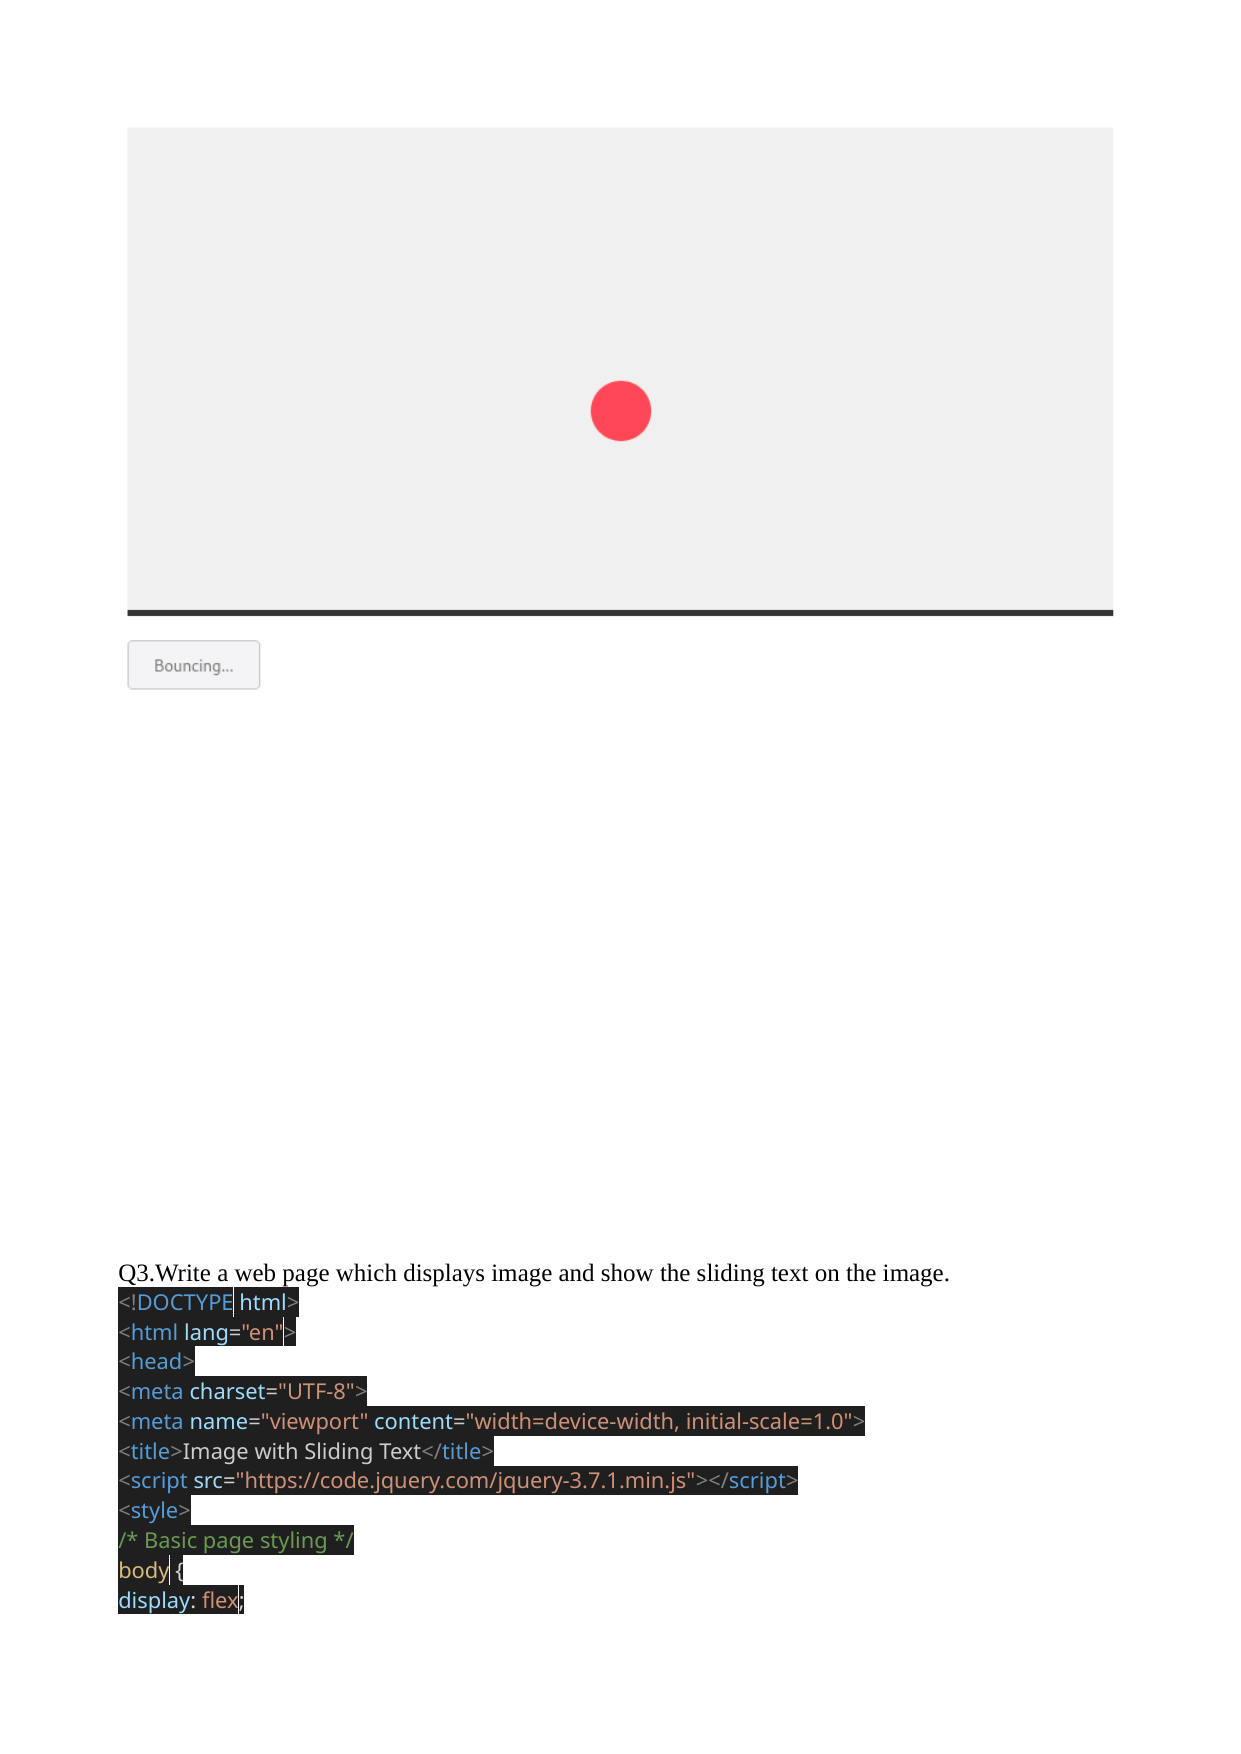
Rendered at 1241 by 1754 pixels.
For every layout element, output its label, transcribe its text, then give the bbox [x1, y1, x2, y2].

text <head> [118, 1346, 1122, 1376]
text /* Basic page styling */ [118, 1525, 1122, 1555]
picture [118, 118, 1123, 1230]
text Q3.Write a web page which displays image and show the sliding text on the image. [118, 1258, 1122, 1287]
text display: flex; [118, 1585, 1122, 1614]
text <meta charset="UTF-8"> [118, 1376, 1122, 1406]
text <style> [118, 1495, 1122, 1525]
text body { [118, 1555, 1122, 1585]
text <title>Image with Sliding Text</title> [118, 1436, 1122, 1466]
text <html lang="en"> [118, 1317, 1122, 1346]
text <script src="https://code.jquery.com/jquery-3.7.1.min.js"></script> [118, 1466, 1122, 1495]
text <!DOCTYPE html> [118, 1287, 1122, 1317]
text <meta name="viewport" content="width=device-width, initial-scale=1.0"> [118, 1406, 1122, 1436]
